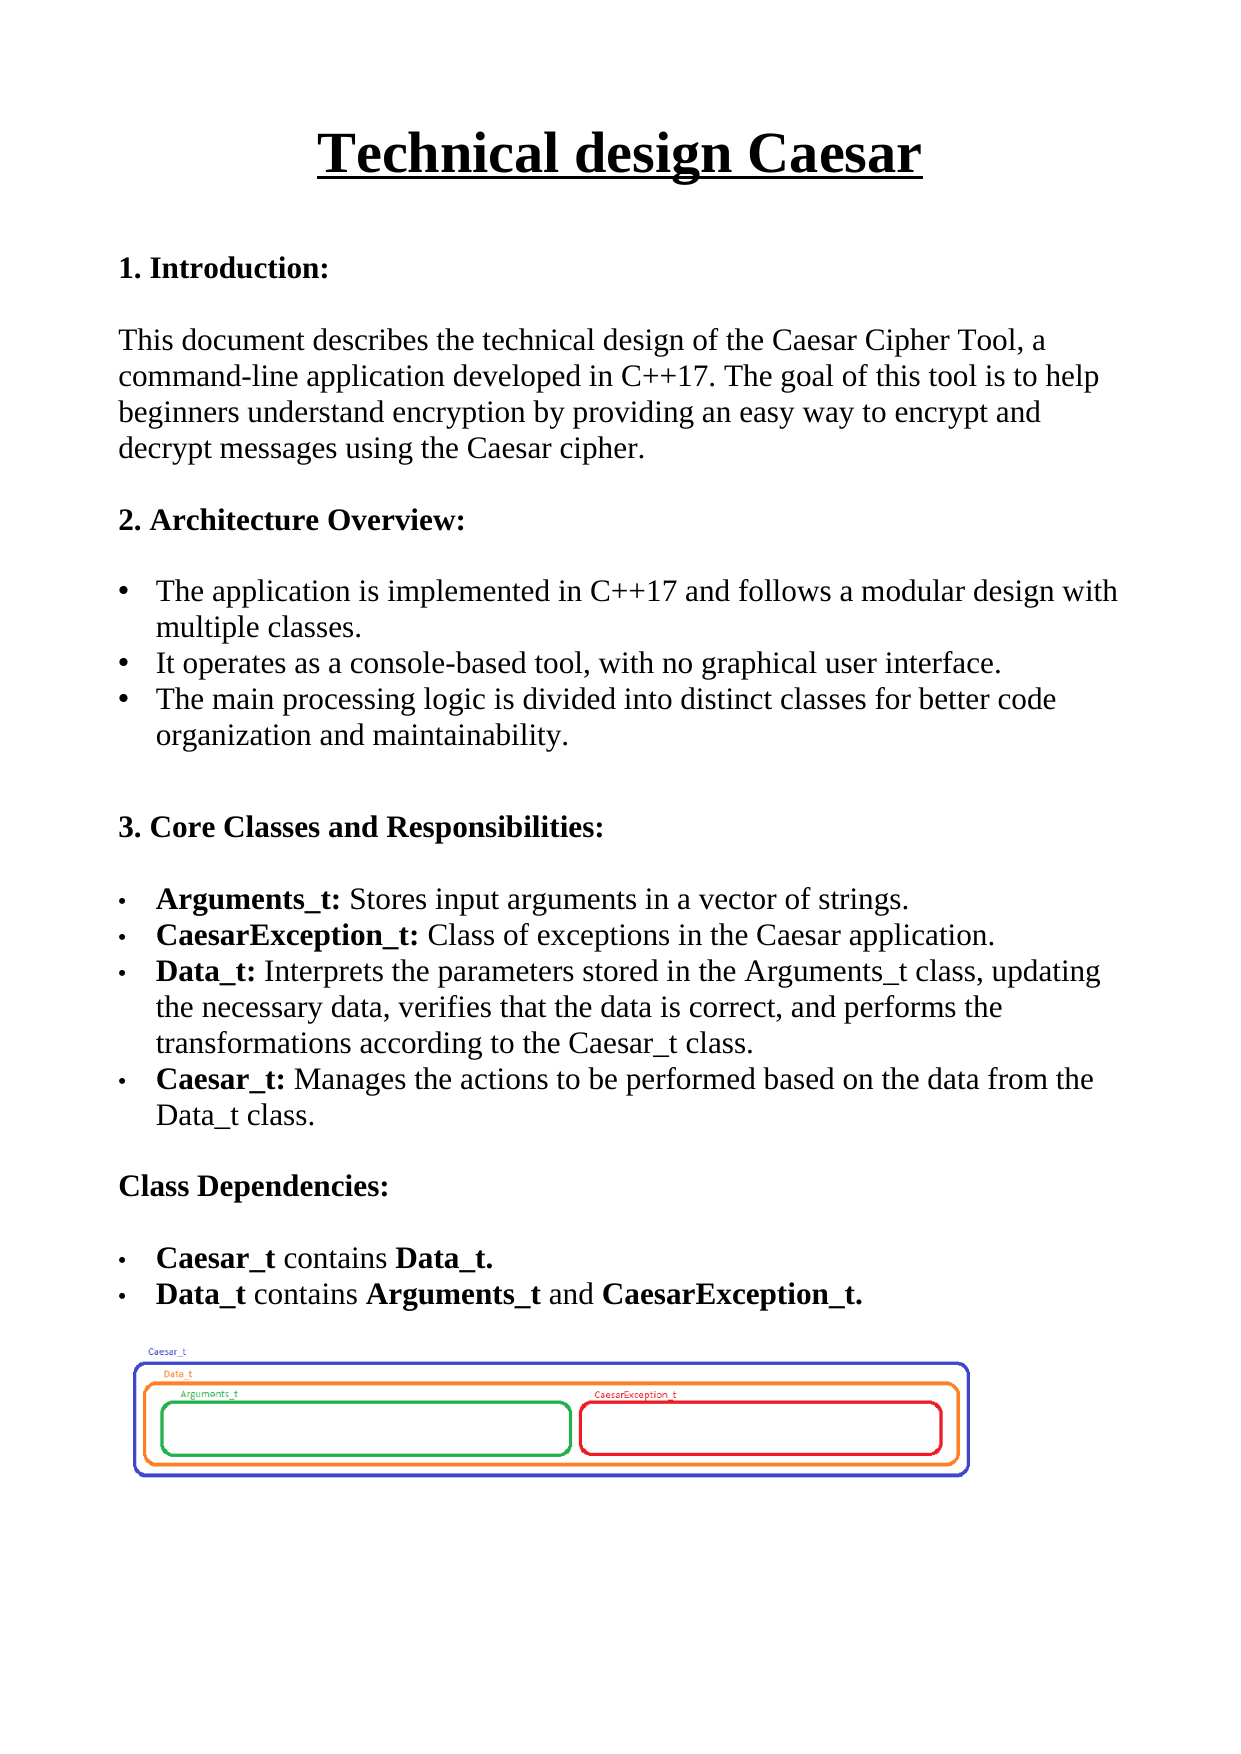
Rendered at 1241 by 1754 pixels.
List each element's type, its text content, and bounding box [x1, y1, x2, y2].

text Class Dependencies: [118, 1168, 1122, 1204]
list Caesar_t: Manages the actions to be performed based on the data from the Data_t class. [118, 1060, 1122, 1132]
list Caesar_t contains Data_t. [118, 1239, 1122, 1276]
text Technical design Caesar [118, 118, 1122, 185]
list Data_t: Interprets the parameters stored in the Arguments_t class, updating the necessary data, verifies that the data is correct, and performs the transformations according to the Caesar_t class. [118, 952, 1122, 1060]
list Arguments_t: Stores input arguments in a vector of strings. [118, 880, 1122, 916]
list The application is implemented in C++17 and follows a modular design with multiple classes. [118, 573, 1122, 644]
list Data_t contains Arguments_t and CaesarException_t. [118, 1276, 1122, 1311]
text 2. Architecture Overview: [118, 501, 1122, 537]
text This document describes the technical design of the Caesar Cipher Tool, a command-line application developed in C++17. The goal of this tool is to help beginners understand encryption by providing an easy way to encrypt and decrypt messages using the Caesar cipher. [118, 321, 1122, 465]
list The main processing logic is divided into distinct classes for better code organization and maintainability. [118, 680, 1122, 752]
list It operates as a console-based tool, with no graphical user interface. [118, 644, 1122, 680]
text 3. Core Classes and Responsibilities: [118, 808, 1122, 844]
text 1. Introduction: [118, 249, 1122, 285]
list CaesarException_t: Class of exceptions in the Caesar application. [118, 916, 1122, 952]
